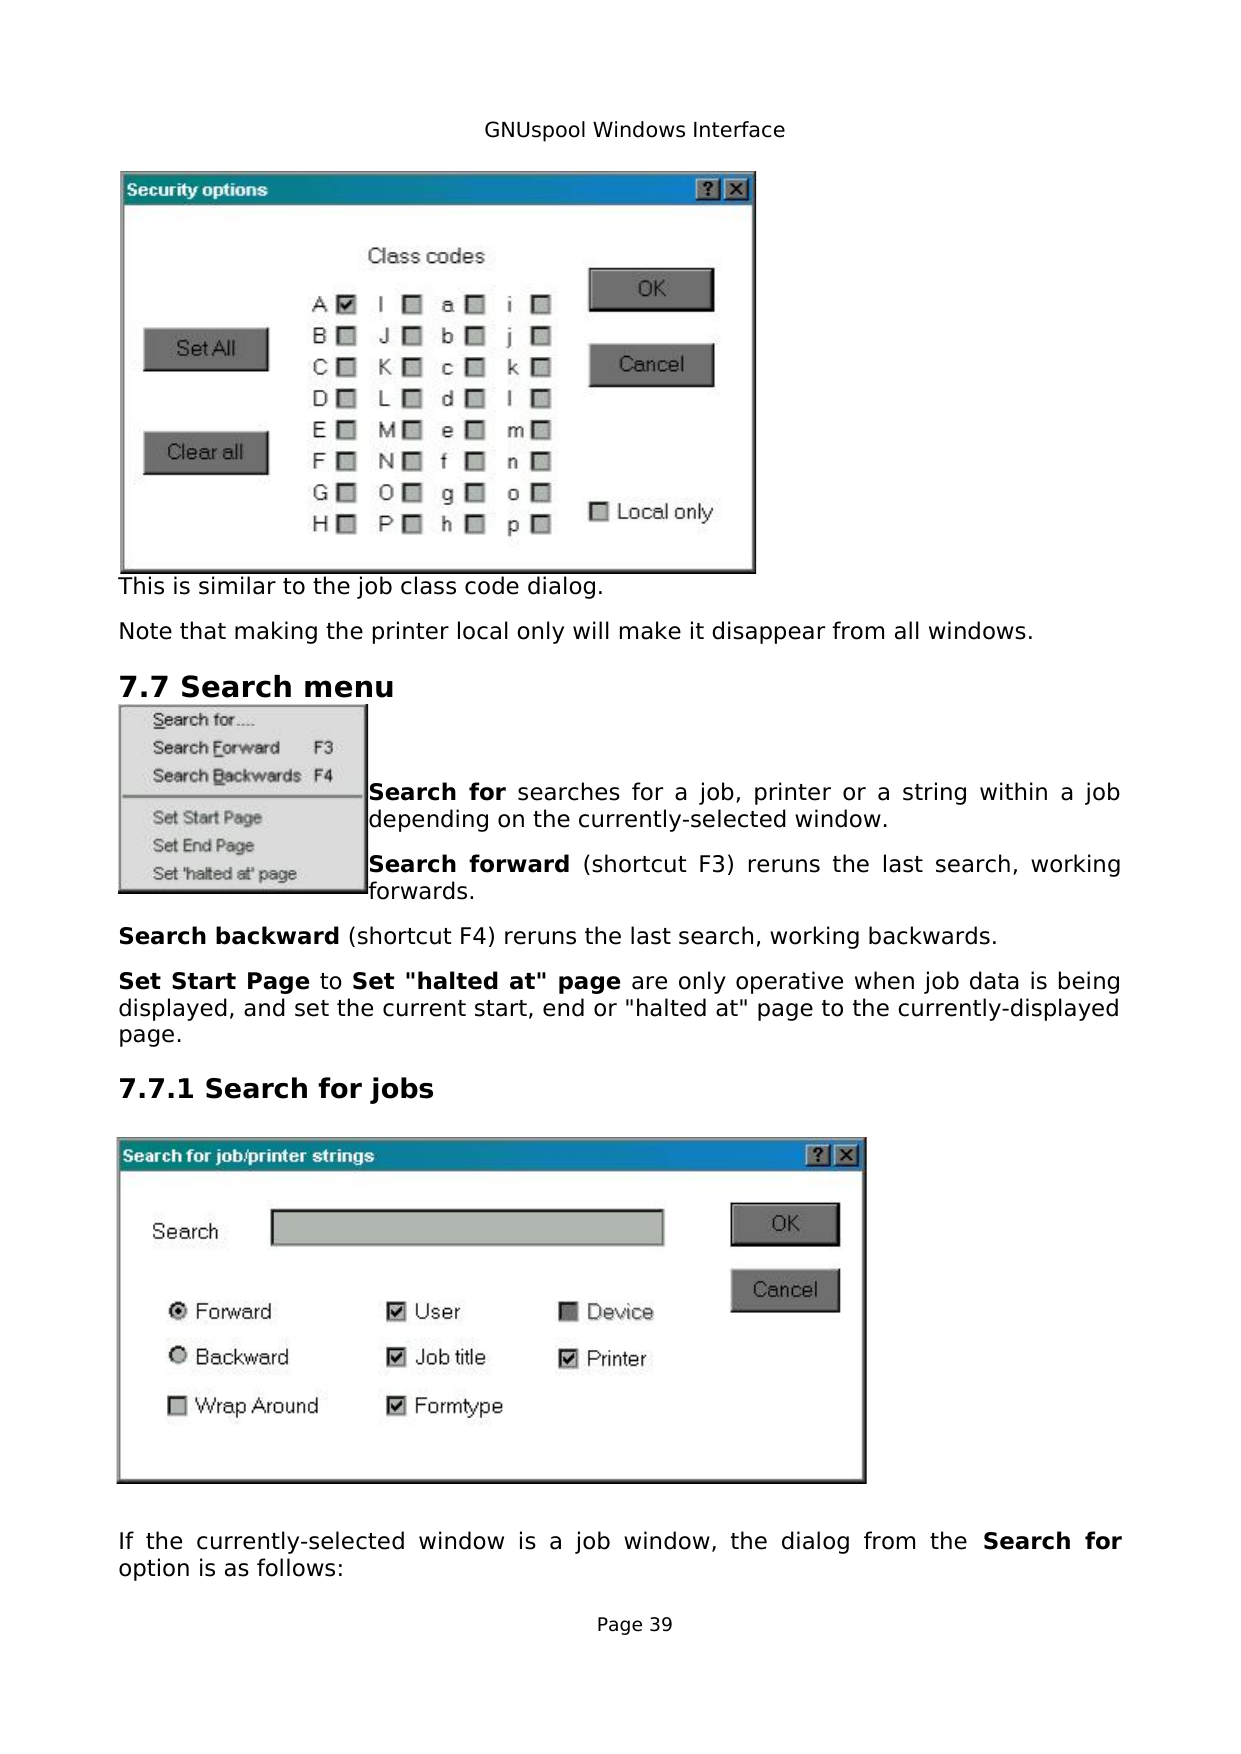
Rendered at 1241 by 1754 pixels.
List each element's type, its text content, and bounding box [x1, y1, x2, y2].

subtitle Search menu [118, 670, 1122, 704]
text This is similar to the job class code dialog. [118, 172, 1122, 600]
text Search forward (shortcut F3) reruns the last search, working forwards. [118, 851, 1122, 904]
text If the currently-selected window is a job window, the dialog from the Search for option is as follows: [118, 1528, 1122, 1582]
text Set Start Page to Set "halted at" page are only operative when job data is being displayed, and set the current start, end or "halted at" page to the currently-displayed page. [118, 968, 1122, 1048]
picture [118, 704, 369, 894]
subtitle Search for jobs [118, 1073, 1122, 1104]
picture [116, 1137, 867, 1484]
text Note that making the printer local only will make it disappear from all windows. [118, 618, 1122, 645]
text Search backward (shortcut F4) reruns the last search, working backwards. [118, 923, 1122, 950]
text Search for searches for a job, printer or a string within a job depending on the currently-selected window. [369, 779, 1122, 833]
picture [120, 171, 757, 574]
